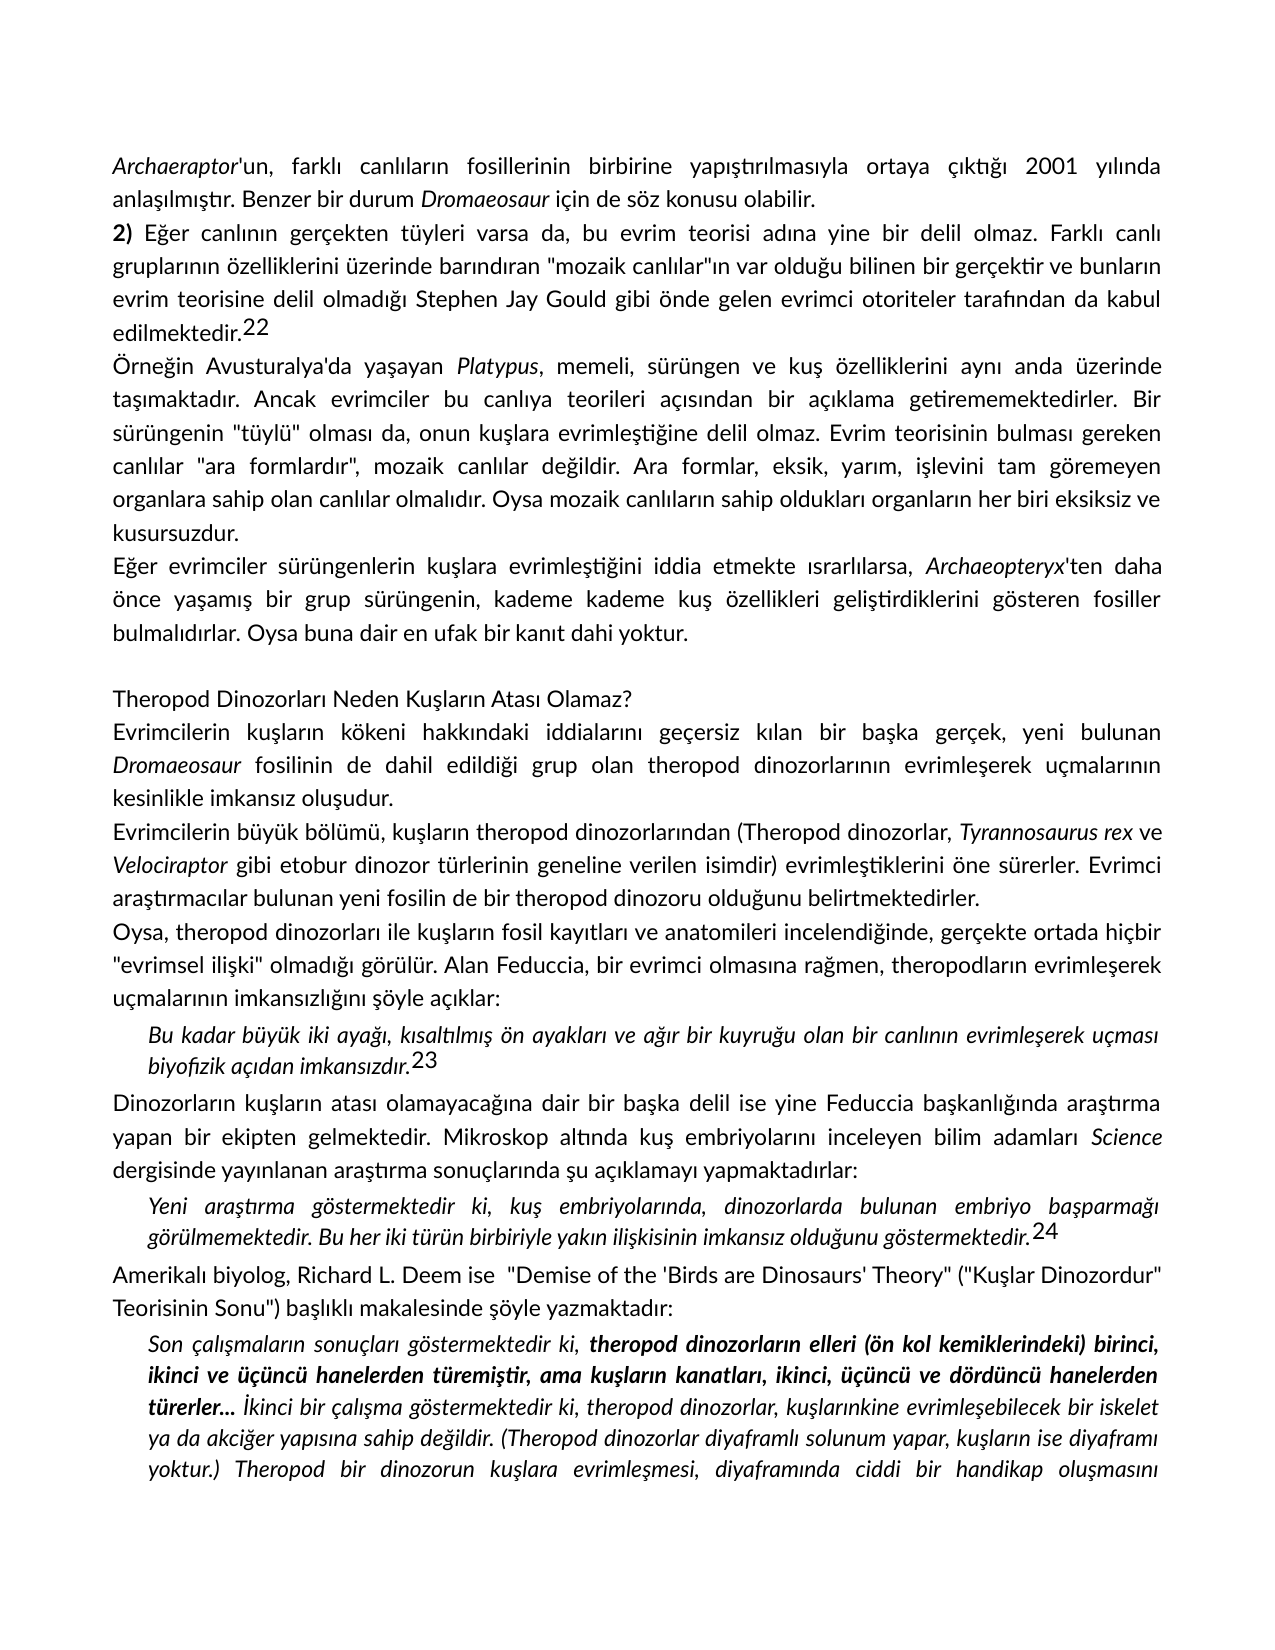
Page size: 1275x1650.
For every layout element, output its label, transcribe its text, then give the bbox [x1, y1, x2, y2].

text Oysa, theropod dinozorları ile kuşların fosil kayıtları ve anatomileri incelendiğinde, gerçekte ortada hiçbir "evrimsel ilişki" olmadığı görülür. Alan Feduccia, bir evrimci olmasına rağmen, theropodların evrimleşerek uçmalarının imkansızlığını şöyle açıklar: [112, 913, 1162, 1013]
text Dinozorların kuşların atası olamayacağına dair bir başka delil ise yine Feduccia başkanlığında araştırma yapan bir ekipten gelmektedir. Mikroskop altında kuş embriyolarını inceleyen bilim adamları Science dergisinde yayınlanan araştırma sonuçlarında şu açıklamayı yapmaktadırlar: [112, 1085, 1162, 1185]
text Amerikalı biyolog, Richard L. Deem ise "Demise of the 'Birds are Dinosaurs' Theory" ("Kuşlar Dinozordur" Teorisinin Sonu") başlıklı makalesinde şöyle yazmaktadır: [112, 1256, 1162, 1323]
text Son çalışmaların sonuçları göstermektedir ki, theropod dinozorların elleri (ön kol kemiklerindeki) birinci, ikinci ve üçüncü hanelerden türemiştir, ama kuşların kanatları, ikinci, üçüncü ve dördüncü hanelerden türerler... İkinci bir çalışma göstermektedir ki, theropod dinozorlar, kuşlarınkine evrimleşebilecek bir iskelet ya da akciğer yapısına sahip değildir. (Theropod dinozorlar diyaframlı solunum yapar, kuşların ise diyaframı yoktur.) Theropod bir dinozorun kuşlara evrimleşmesi, diyaframında ciddi bir handikap oluşmasını [148, 1328, 1162, 1484]
text Bu kadar büyük iki ayağı, kısaltılmış ön ayakları ve ağır bir kuyruğu olan bir canlının evrimleşerek uçması biyofizik açıdan imkansızdır.23 [148, 1018, 1162, 1081]
text Yeni araştırma göstermektedir ki, kuş embriyolarında, dinozorlarda bulunan embriyo başparmağı görülmemektedir. Bu her iki türün birbiriyle yakın ilişkisinin imkansız olduğunu göstermektedir.24 [148, 1189, 1162, 1252]
text Eğer evrimciler sürüngenlerin kuşlara evrimleştiğini iddia etmekte ısrarlılarsa, Archaeopteryx'ten daha önce yaşamış bir grup sürüngenin, kademe kademe kuş özellikleri geliştirdiklerini gösteren fosiller bulmalıdırlar. Oysa buna dair en ufak bir kanıt dahi yoktur. [112, 548, 1162, 648]
text Örneğin Avusturalya'da yaşayan Platypus, memeli, sürüngen ve kuş özelliklerini aynı anda üzerinde taşımaktadır. Ancak evrimciler bu canlıya teorileri açısından bir açıklama getirememektedirler. Bir sürüngenin "tüylü" olması da, onun kuşlara evrimleştiğine delil olmaz. Evrim teorisinin bulması gereken canlılar "ara formlardır", mozaik canlılar değildir. Ara formlar, eksik, yarım, işlevini tam göremeyen organlara sahip olan canlılar olmalıdır. Oysa mozaik canlıların sahip oldukları organların her biri eksiksiz ve kusursuzdur. [112, 348, 1162, 548]
text 2) Eğer canlının gerçekten tüyleri varsa da, bu evrim teorisi adına yine bir delil olmaz. Farklı canlı gruplarının özelliklerini üzerinde barındıran "mozaik canlılar"ın var olduğu bilinen bir gerçektir ve bunların evrim teorisine delil olmadığı Stephen Jay Gould gibi önde gelen evrimci otoriteler tarafından da kabul edilmektedir.22 [112, 214, 1162, 348]
text Theropod Dinozorları Neden Kuşların Atası Olamaz? [112, 685, 1162, 713]
text Archaeraptor'un, farklı canlıların fosillerinin birbirine yapıştırılmasıyla ortaya çıktığı 2001 yılında anlaşılmıştır. Benzer bir durum Dromaeosaur için de söz konusu olabilir. [112, 148, 1162, 214]
text Evrimcilerin kuşların kökeni hakkındaki iddialarını geçersiz kılan bir başka gerçek, yeni bulunan Dromaeosaur fosilinin de dahil edildiği grup olan theropod dinozorlarının evrimleşerek uçmalarının kesinlikle imkansız oluşudur. [112, 713, 1162, 813]
text Evrimcilerin büyük bölümü, kuşların theropod dinozorlarından (Theropod dinozorlar, Tyrannosaurus rex ve Velociraptor gibi etobur dinozor türlerinin geneline verilen isimdir) evrimleştiklerini öne sürerler. Evrimci araştırmacılar bulunan yeni fosilin de bir theropod dinozoru olduğunu belirtmektedirler. [112, 813, 1162, 913]
